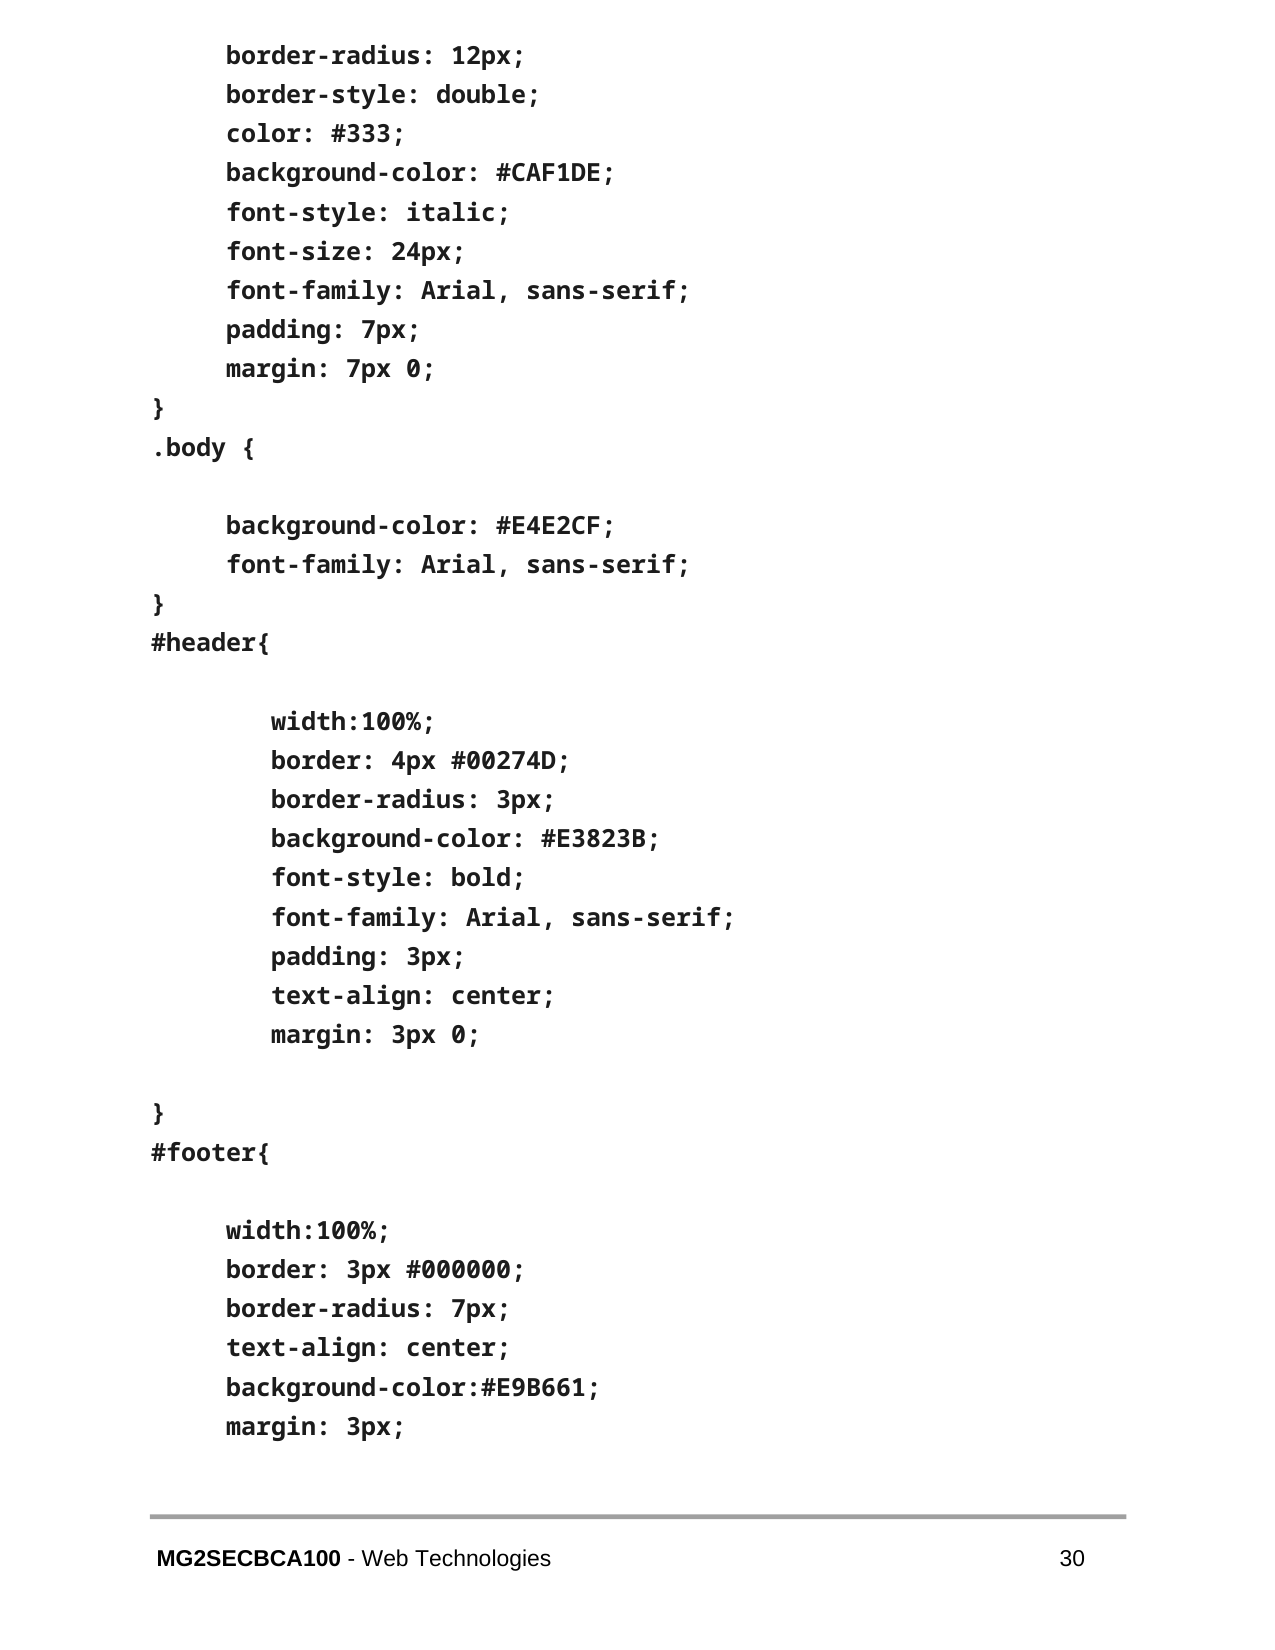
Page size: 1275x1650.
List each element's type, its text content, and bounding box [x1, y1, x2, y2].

table_header border-radius: 12px; border-style: double; color: #333; background-color: #CAF1DE; font-style: italic; font-size: 24px; font-family: Arial, sans-serif; padding: 7px; margin: 7px 0; } .body { background-color: #E4E2CF; font-family: Arial, sans-serif; } #header{ width:100%; border: 4px #00274D; border-radius: 3px; background-color: #E3823B; font-style: bold; font-family: Arial, sans-serif; padding: 3px; text-align: center; margin: 3px 0; } #footer{ width:100%; border: 3px #000000; border-radius: 7px; text-align: center; background-color:#E9B661; margin: 3px; [140, 38, 1114, 1447]
